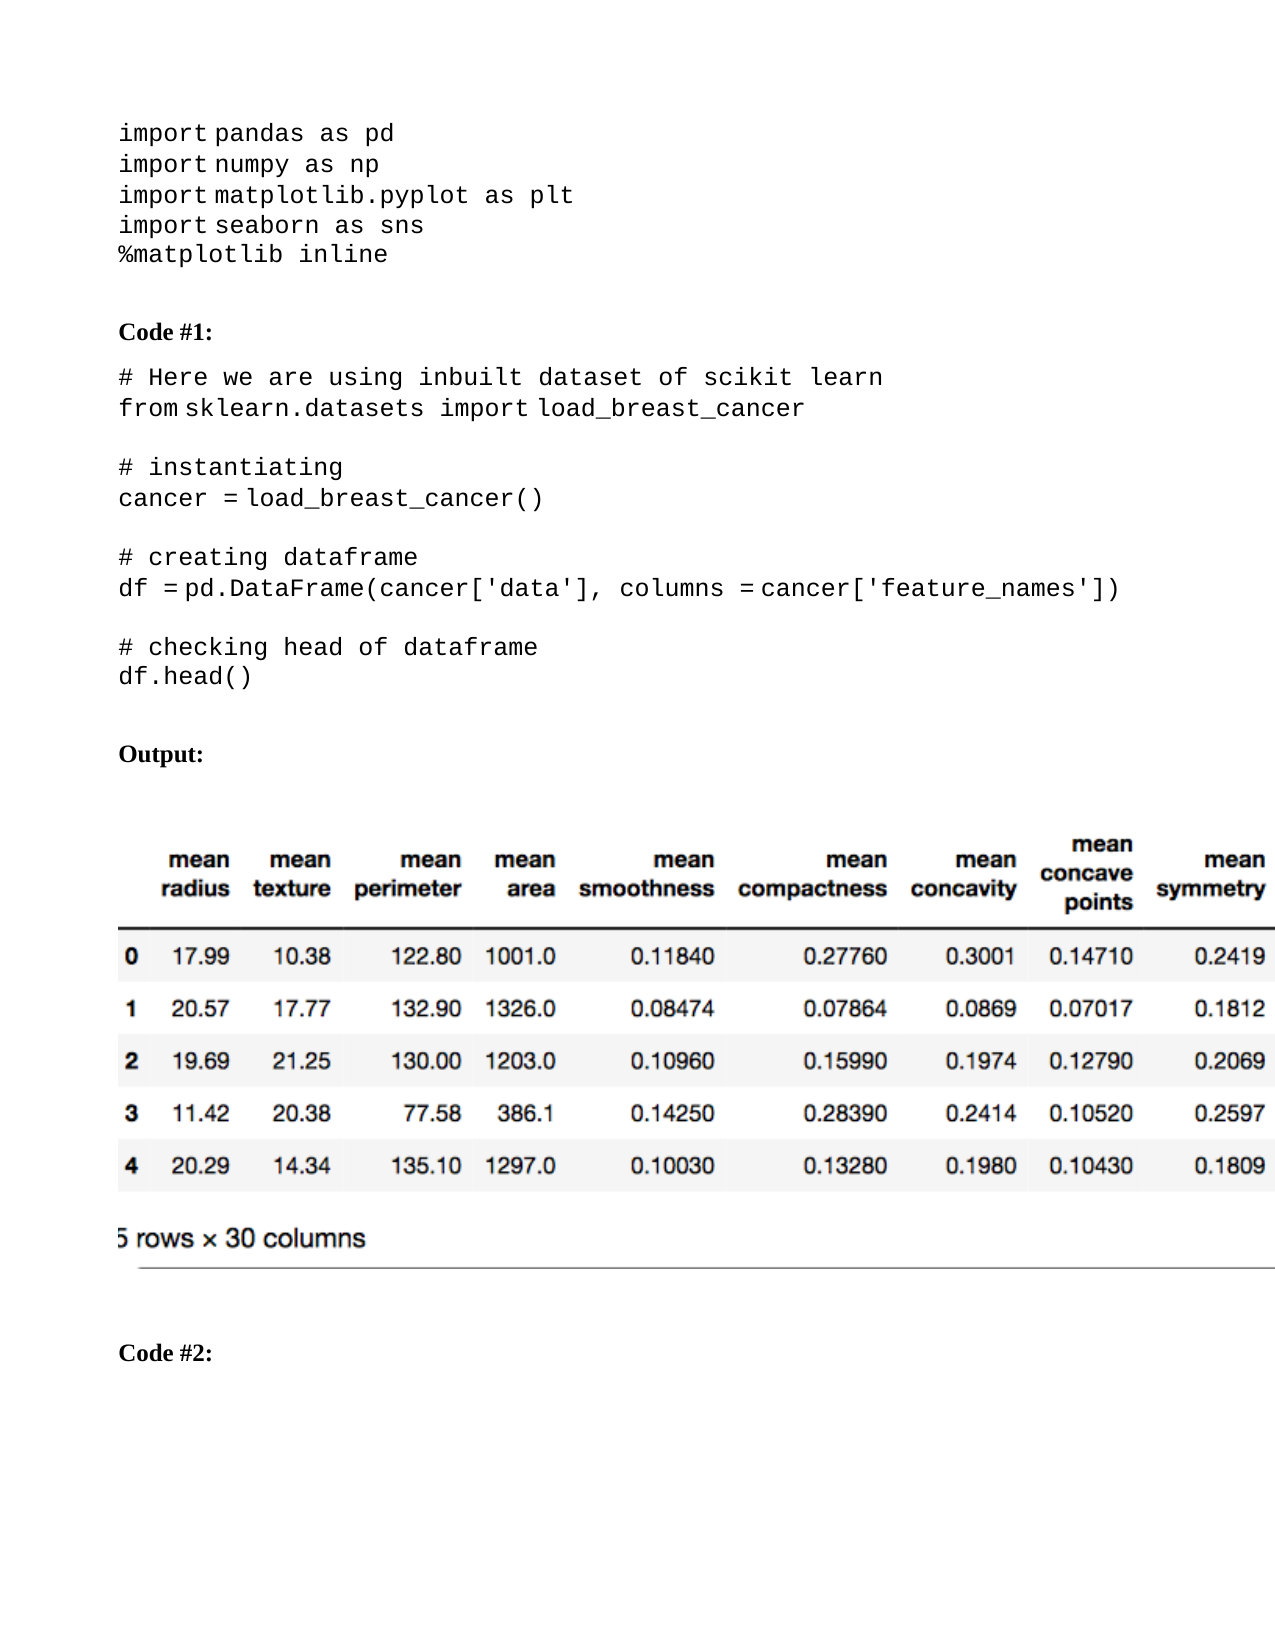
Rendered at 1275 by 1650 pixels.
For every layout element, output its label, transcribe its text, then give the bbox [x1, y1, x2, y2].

table_header import pandas as pd import numpy as np import matplotlib.pyplot as plt import seaborn as sns %matplotlib inline [118, 118, 583, 270]
text Code #2: [118, 1272, 1157, 1367]
text Code #1: [118, 317, 1157, 346]
picture [118, 786, 1275, 1269]
table_header # Here we are using inbuilt dataset of scikit learn from sklearn.datasets import load_breast_cancer # instantiating cancer = load_breast_cancer() # creating dataframe df = pd.DataFrame(cancer['data'], columns = cancer['feature_names']) # checking head of dataframe df.head() [118, 365, 1141, 692]
text Output: [118, 739, 1157, 768]
